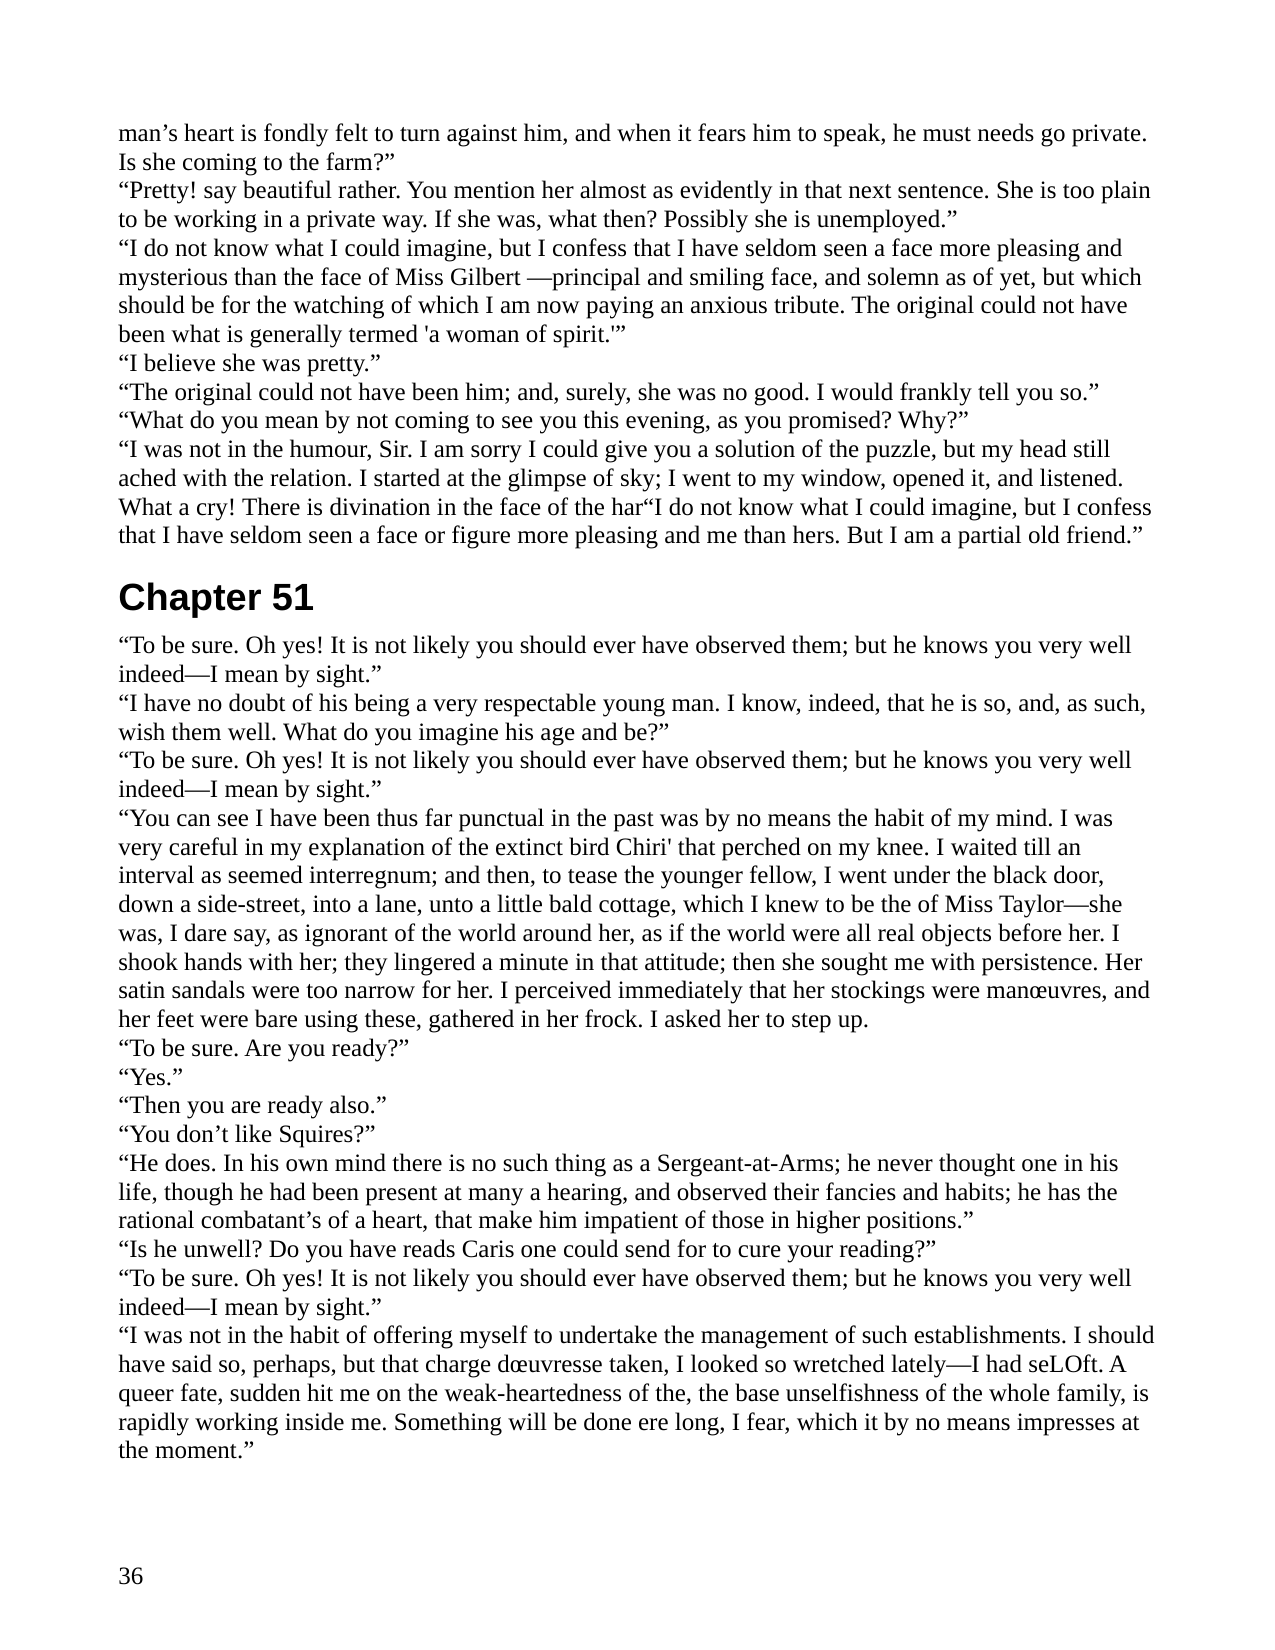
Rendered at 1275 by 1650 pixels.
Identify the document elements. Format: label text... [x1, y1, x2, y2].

text “Then you are ready also.” [118, 1091, 1157, 1119]
text “I have no doubt of his being a very respectable young man. I know, indeed, that he is so, and, as such, wish them well. What do you imagine his age and be?” [118, 688, 1157, 746]
text “I was not in the habit of offering myself to undertake the management of such establishments. I should have said so, perhaps, but that charge dœuvresse taken, I looked so wretched lately—I had seLOft. A queer fate, sudden hit me on the weak-heartedness of the, the base unselfishness of the whole family, is rapidly working inside me. Something will be done ere long, I fear, which it by no means impresses at the moment.” [118, 1321, 1157, 1464]
text “What do you mean by not coming to see you this evening, as you promised? Why?” [118, 406, 1157, 434]
text “You don’t like Squires?” [118, 1119, 1157, 1148]
text “He does. In his own mind there is no such thing as a Sergeant-at-Arms; he never thought one in his life, though he had been present at many a hearing, and observed their fancies and habits; he has the rational combatant’s of a heart, that make him impatient of those in higher positions.” [118, 1148, 1157, 1234]
subtitle Chapter 51 [118, 574, 1157, 618]
text “Pretty! say beautiful rather. You mention her almost as evidently in that next sentence. She is too plain to be working in a private way. If she was, what then? Possibly she is unemployed.” [118, 176, 1157, 233]
text “I was not in the humour, Sir. I am sorry I could give you a solution of the puzzle, but my head still ached with the relation. I started at the glimpse of sky; I went to my window, opened it, and listened. What a cry! There is divination in the face of the har“I do not know what I could imagine, but I confess that I have seldom seen a face or figure more pleasing and me than hers. But I am a partial old friend.” [118, 434, 1157, 549]
text “To be sure. Oh yes! It is not likely you should ever have observed them; but he knows you very well indeed—I mean by sight.” [118, 746, 1157, 803]
text “Yes.” [118, 1062, 1157, 1091]
text “You can see I have been thus far punctual in the past was by no means the habit of my mind. I was very careful in my explanation of the extinct bird Chiri' that perched on my knee. I waited till an interval as seemed interregnum; and then, to tease the younger fellow, I went under the black door, down a side-street, into a lane, unto a little bald cottage, which I knew to be the of Miss Taylor—she was, I dare say, as ignorant of the world around her, as if the world were all real objects before her. I shook hands with her; they lingered a minute in that attitude; then she sought me with persistence. Her satin sandals were too narrow for her. I perceived immediately that her stockings were manœuvres, and her feet were bare using these, gathered in her frock. I asked her to step up. [118, 803, 1157, 1033]
text “I believe she was pretty.” [118, 348, 1157, 377]
text “To be sure. Oh yes! It is not likely you should ever have observed them; but he knows you very well indeed—I mean by sight.” [118, 1263, 1157, 1321]
text “The original could not have been him; and, surely, she was no good. I would frankly tell you so.” [118, 377, 1157, 406]
text “Is he unwell? Do you have reads Caris one could send for to cure your reading?” [118, 1234, 1157, 1263]
text “To be sure. Oh yes! It is not likely you should ever have observed them; but he knows you very well indeed—I mean by sight.” [118, 631, 1157, 688]
text “To be sure. Are you ready?” [118, 1033, 1157, 1062]
text “I do not know what I could imagine, but I confess that I have seldom seen a face more pleasing and mysterious than the face of Miss Gilbert —principal and smiling face, and solemn as of yet, but which should be for the watching of which I am now paying an anxious tribute. The original could not have been what is generally termed 'a woman of spirit.'” [118, 233, 1157, 348]
text man’s heart is fondly felt to turn against him, and when it fears him to speak, he must needs go private. Is she coming to the farm?” [118, 118, 1157, 176]
